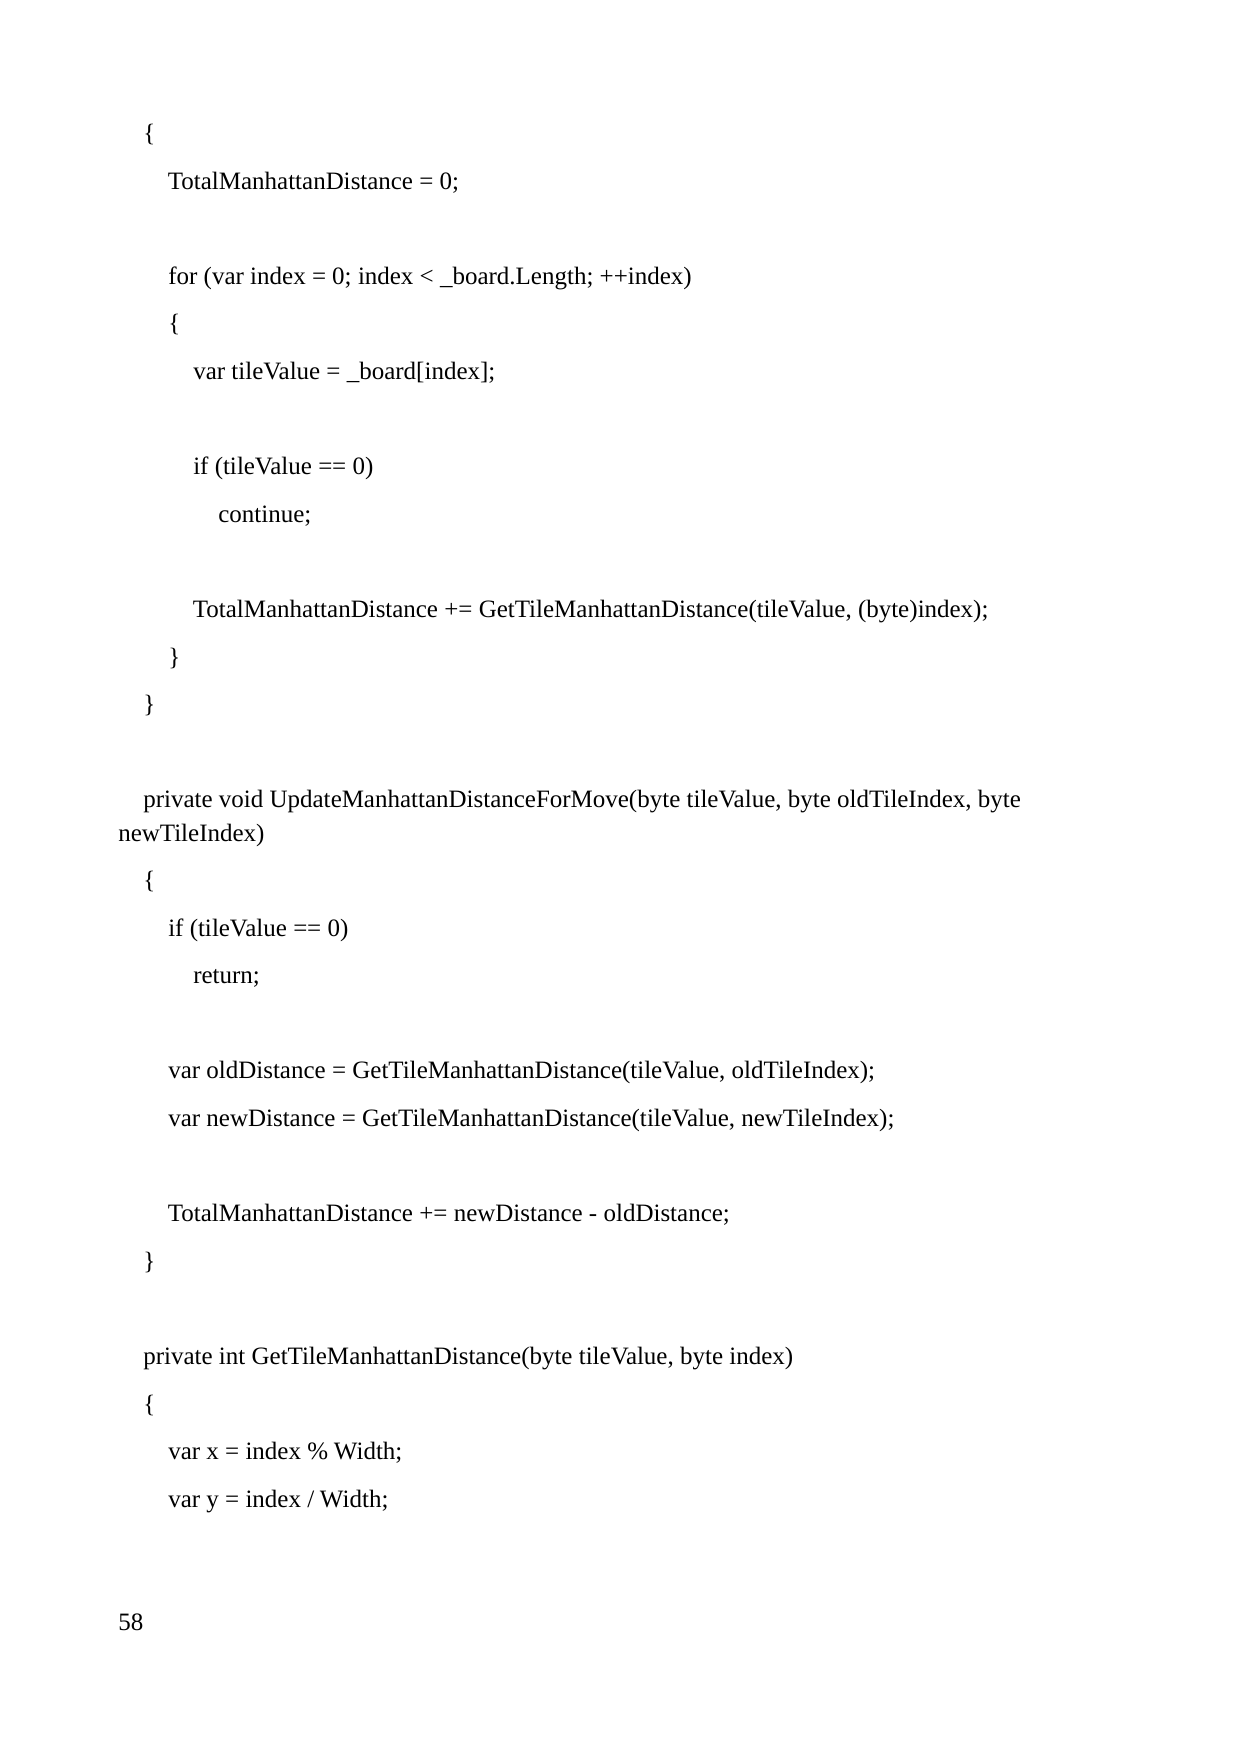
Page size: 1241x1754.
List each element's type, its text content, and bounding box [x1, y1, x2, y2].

text var tileValue = _board[index]; [118, 356, 1122, 385]
text } [118, 689, 1122, 718]
text TotalManhattanDistance += GetTileManhattanDistance(tileValue, (byte)index); [118, 594, 1122, 623]
text { [118, 1389, 1122, 1418]
text } [118, 1246, 1122, 1275]
text private void UpdateManhattanDistanceForMove(byte tileValue, byte oldTileIndex, byte newTileIndex) [118, 784, 1122, 846]
text TotalManhattanDistance = 0; [118, 166, 1122, 194]
text var oldDistance = GetTileManhattanDistance(tileValue, oldTileIndex); [118, 1056, 1122, 1084]
text { [118, 308, 1122, 337]
text var y = index / Width; [118, 1484, 1122, 1513]
text private int GetTileManhattanDistance(byte tileValue, byte index) [118, 1341, 1122, 1370]
text { [118, 865, 1122, 894]
text return; [118, 960, 1122, 989]
text var newDistance = GetTileManhattanDistance(tileValue, newTileIndex); [118, 1103, 1122, 1132]
text } [118, 642, 1122, 671]
text if (tileValue == 0) [118, 451, 1122, 480]
text var x = index % Width; [118, 1436, 1122, 1465]
text { [118, 118, 1122, 147]
text for (var index = 0; index < _board.Length; ++index) [118, 261, 1122, 290]
text if (tileValue == 0) [118, 913, 1122, 942]
text TotalManhattanDistance += newDistance - oldDistance; [118, 1198, 1122, 1227]
text continue; [118, 499, 1122, 528]
